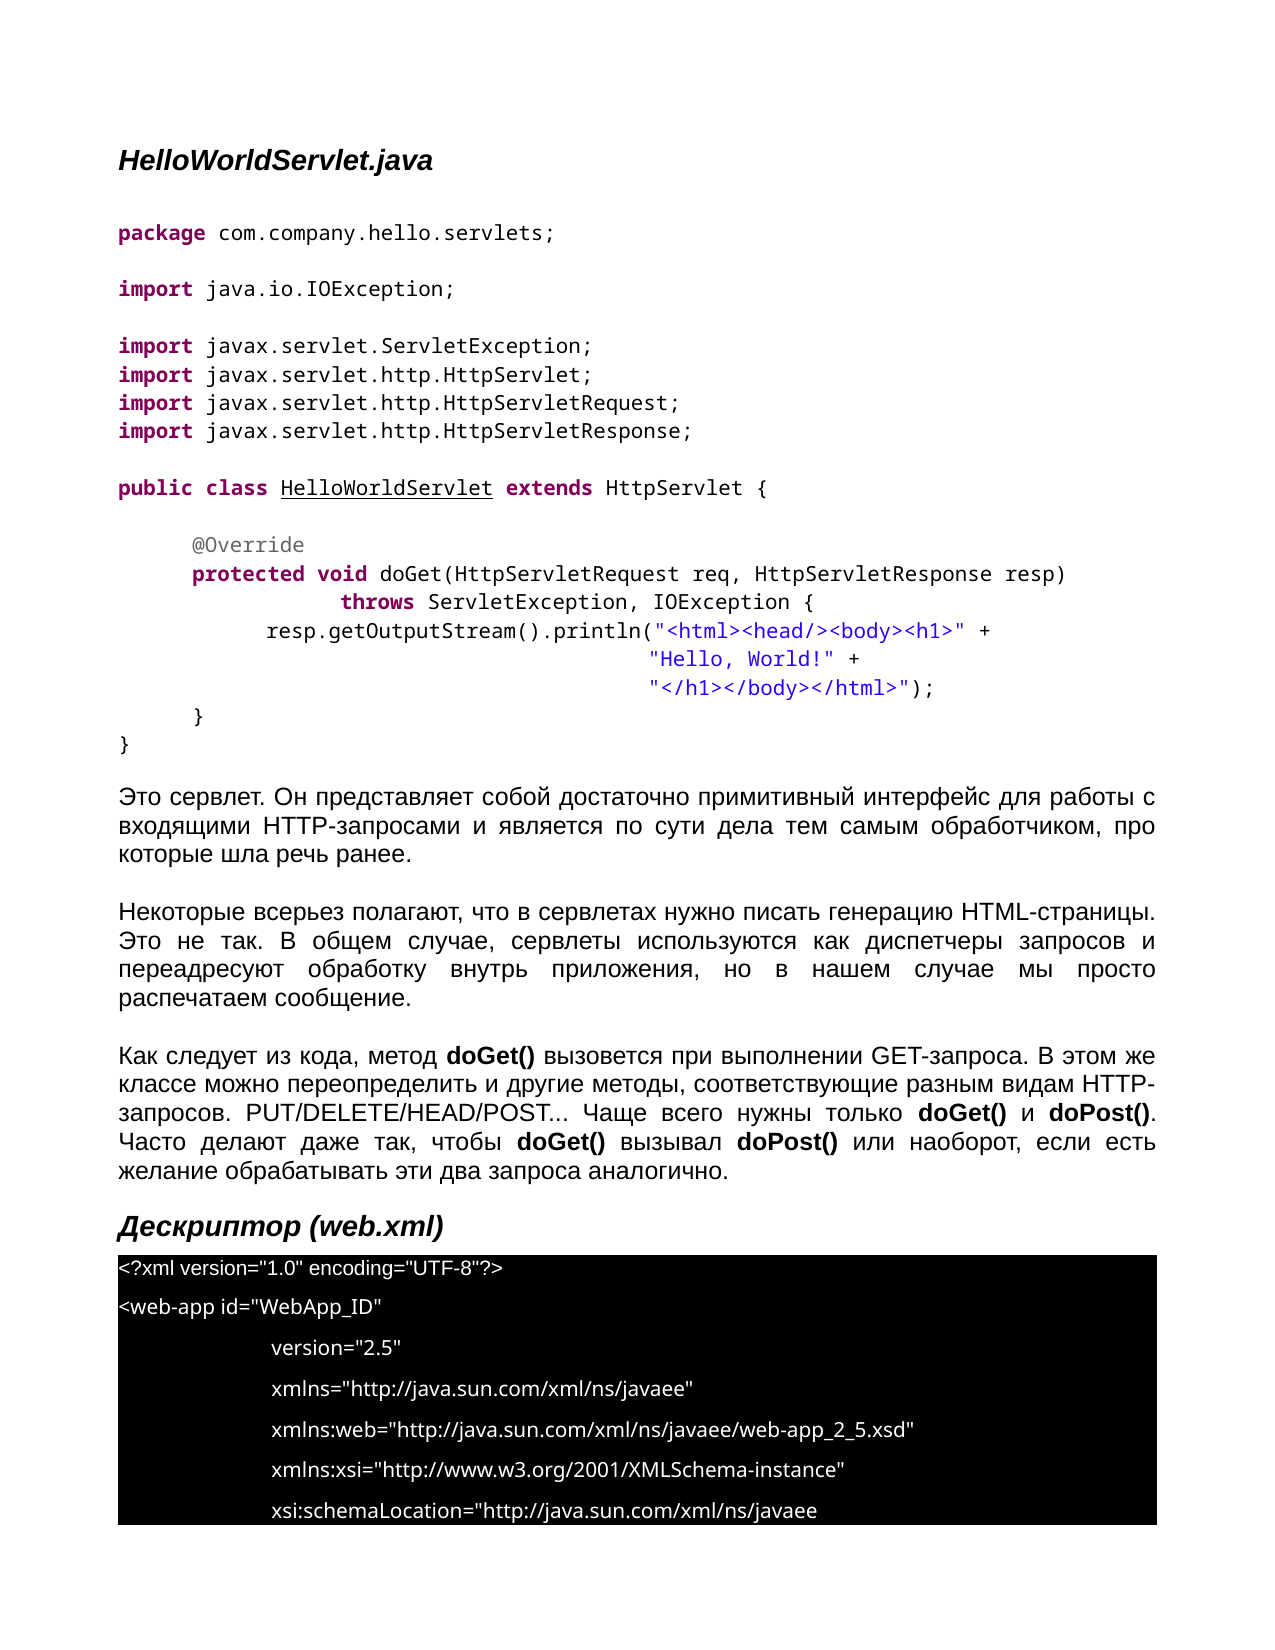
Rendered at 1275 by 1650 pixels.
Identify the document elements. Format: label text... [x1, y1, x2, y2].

text <?xml version="1.0" encoding="UTF-8"?> [118, 1255, 1157, 1279]
text } [118, 729, 1157, 758]
text xsi:schemaLocation="http://java.sun.com/xml/ns/javaee [118, 1497, 1157, 1525]
text protected void doGet(HttpServletRequest req, HttpServletResponse resp) [118, 559, 1157, 587]
text Как следует из кода, метод doGet() вызовется при выполнении GET-запроса. В этом же классе можно переопределить и другие методы, соответствующие разным видам HTTP-запросов. PUT/DELETE/HEAD/POST... Чаще всего нужны только doGet() и doPost(). Часто делают даже так, чтобы doGet() вызывал doPost() или наоборот, если есть желание обрабатывать эти два запроса аналогично. [118, 1041, 1157, 1184]
text Некоторые всерьез полагают, что в сервлетах нужно писать генерацию HTML-страницы. Это не так. В общем случае, сервлеты используются как диспетчеры запросов и переадресуют обработку внутрь приложения, но в нашем случае мы просто распечатаем сообщение. [118, 897, 1157, 1012]
text import java.io.IOException; [118, 274, 1157, 303]
text xmlns:xsi="http://www.w3.org/2001/XMLSchema-instance" [118, 1456, 1157, 1484]
text <web-app id="WebApp_ID" [118, 1292, 1157, 1320]
text xmlns:web="http://java.sun.com/xml/ns/javaee/web-app_2_5.xsd" [118, 1415, 1157, 1443]
text xmlns="http://java.sun.com/xml/ns/javaee" [118, 1374, 1157, 1402]
text "</h1></body></html>"); [118, 673, 1157, 701]
text } [118, 701, 1157, 729]
text package com.company.hello.servlets; [118, 218, 1157, 246]
text import javax.servlet.http.HttpServletResponse; [118, 417, 1157, 445]
subtitle Дескриптор (web.xml) [118, 1209, 1157, 1243]
text @Override [118, 530, 1157, 559]
text "Hello, World!" + [118, 644, 1157, 673]
text import javax.servlet.http.HttpServletRequest; [118, 388, 1157, 417]
text import javax.servlet.http.HttpServlet; [118, 360, 1157, 388]
text Это сервлет. Он представляет собой достаточно примитивный интерфейс для работы с входящими HTTP-запросами и является по сути дела тем самым обработчиком, про которые шла речь ранее. [118, 782, 1157, 868]
text resp.getOutputStream().println("<html><head/><body><h1>" + [118, 616, 1157, 644]
text version="2.5" [118, 1333, 1157, 1361]
subtitle HelloWorldServlet.java [118, 143, 1157, 177]
text import javax.servlet.ServletException; [118, 331, 1157, 360]
text throws ServletException, IOException { [118, 587, 1157, 616]
text public class HelloWorldServlet extends HttpServlet { [118, 473, 1157, 502]
